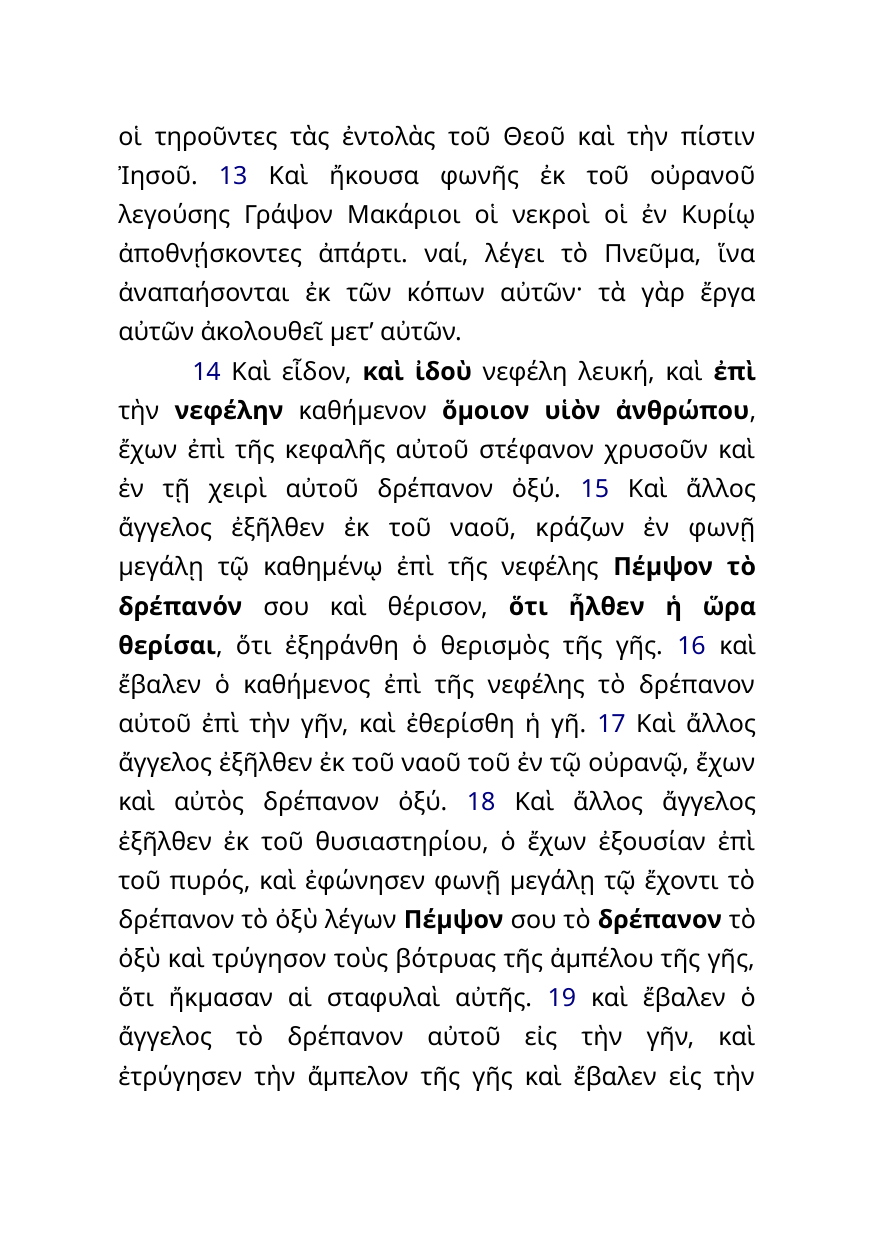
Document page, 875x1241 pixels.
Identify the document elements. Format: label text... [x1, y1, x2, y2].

text οἱ τηροῦντες τὰς ἐντολὰς τοῦ Θεοῦ καὶ τὴν πίστιν Ἰησοῦ. 13 Καὶ ἤκουσα φωνῆς ἐκ τοῦ οὐρανοῦ λεγούσης Γράψον Μακάριοι οἱ νεκροὶ οἱ ἐν Κυρίῳ ἀποθνῄσκοντες ἀπάρτι. ναί, λέγει τὸ Πνεῦμα, ἵνα ἀναπαήσονται ἐκ τῶν κόπων αὐτῶν· τὰ γὰρ ἔργα αὐτῶν ἀκολουθεῖ μετ’ αὐτῶν. [118, 118, 756, 348]
text 14 Καὶ εἶδον, καὶ ἰδοὺ νεφέλη λευκή, καὶ ἐπὶ τὴν νεφέλην καθήμενον ὅμοιον υἱὸν ἀνθρώπου, ἔχων ἐπὶ τῆς κεφαλῆς αὐτοῦ στέφανον χρυσοῦν καὶ ἐν τῇ χειρὶ αὐτοῦ δρέπανον ὀξύ. 15 Καὶ ἄλλος ἄγγελος ἐξῆλθεν ἐκ τοῦ ναοῦ, κράζων ἐν φωνῇ μεγάλῃ τῷ καθημένῳ ἐπὶ τῆς νεφέλης Πέμψον τὸ δρέπανόν σου καὶ θέρισον, ὅτι ἦλθεν ἡ ὥρα θερίσαι, ὅτι ἐξηράνθη ὁ θερισμὸς τῆς γῆς. 16 καὶ ἔβαλεν ὁ καθήμενος ἐπὶ τῆς νεφέλης τὸ δρέπανον αὐτοῦ ἐπὶ τὴν γῆν, καὶ ἐθερίσθη ἡ γῆ. 17 Καὶ ἄλλος ἄγγελος ἐξῆλθεν ἐκ τοῦ ναοῦ τοῦ ἐν τῷ οὐρανῷ, ἔχων καὶ αὐτὸς δρέπανον ὀξύ. 18 Καὶ ἄλλος ἄγγελος ἐξῆλθεν ἐκ τοῦ θυσιαστηρίου, ὁ ἔχων ἐξουσίαν ἐπὶ τοῦ πυρός, καὶ ἐφώνησεν φωνῇ μεγάλῃ τῷ ἔχοντι τὸ δρέπανον τὸ ὀξὺ λέγων Πέμψον σου τὸ δρέπανον τὸ ὀξὺ καὶ τρύγησον τοὺς βότρυας τῆς ἀμπέλου τῆς γῆς, ὅτι ἤκμασαν αἱ σταφυλαὶ αὐτῆς. 19 καὶ ἔβαλεν ὁ ἄγγελος τὸ δρέπανον αὐτοῦ εἰς τὴν γῆν, καὶ ἐτρύγησεν τὴν ἄμπελον τῆς γῆς καὶ ἔβαλεν εἰς τὴν [118, 353, 756, 1092]
